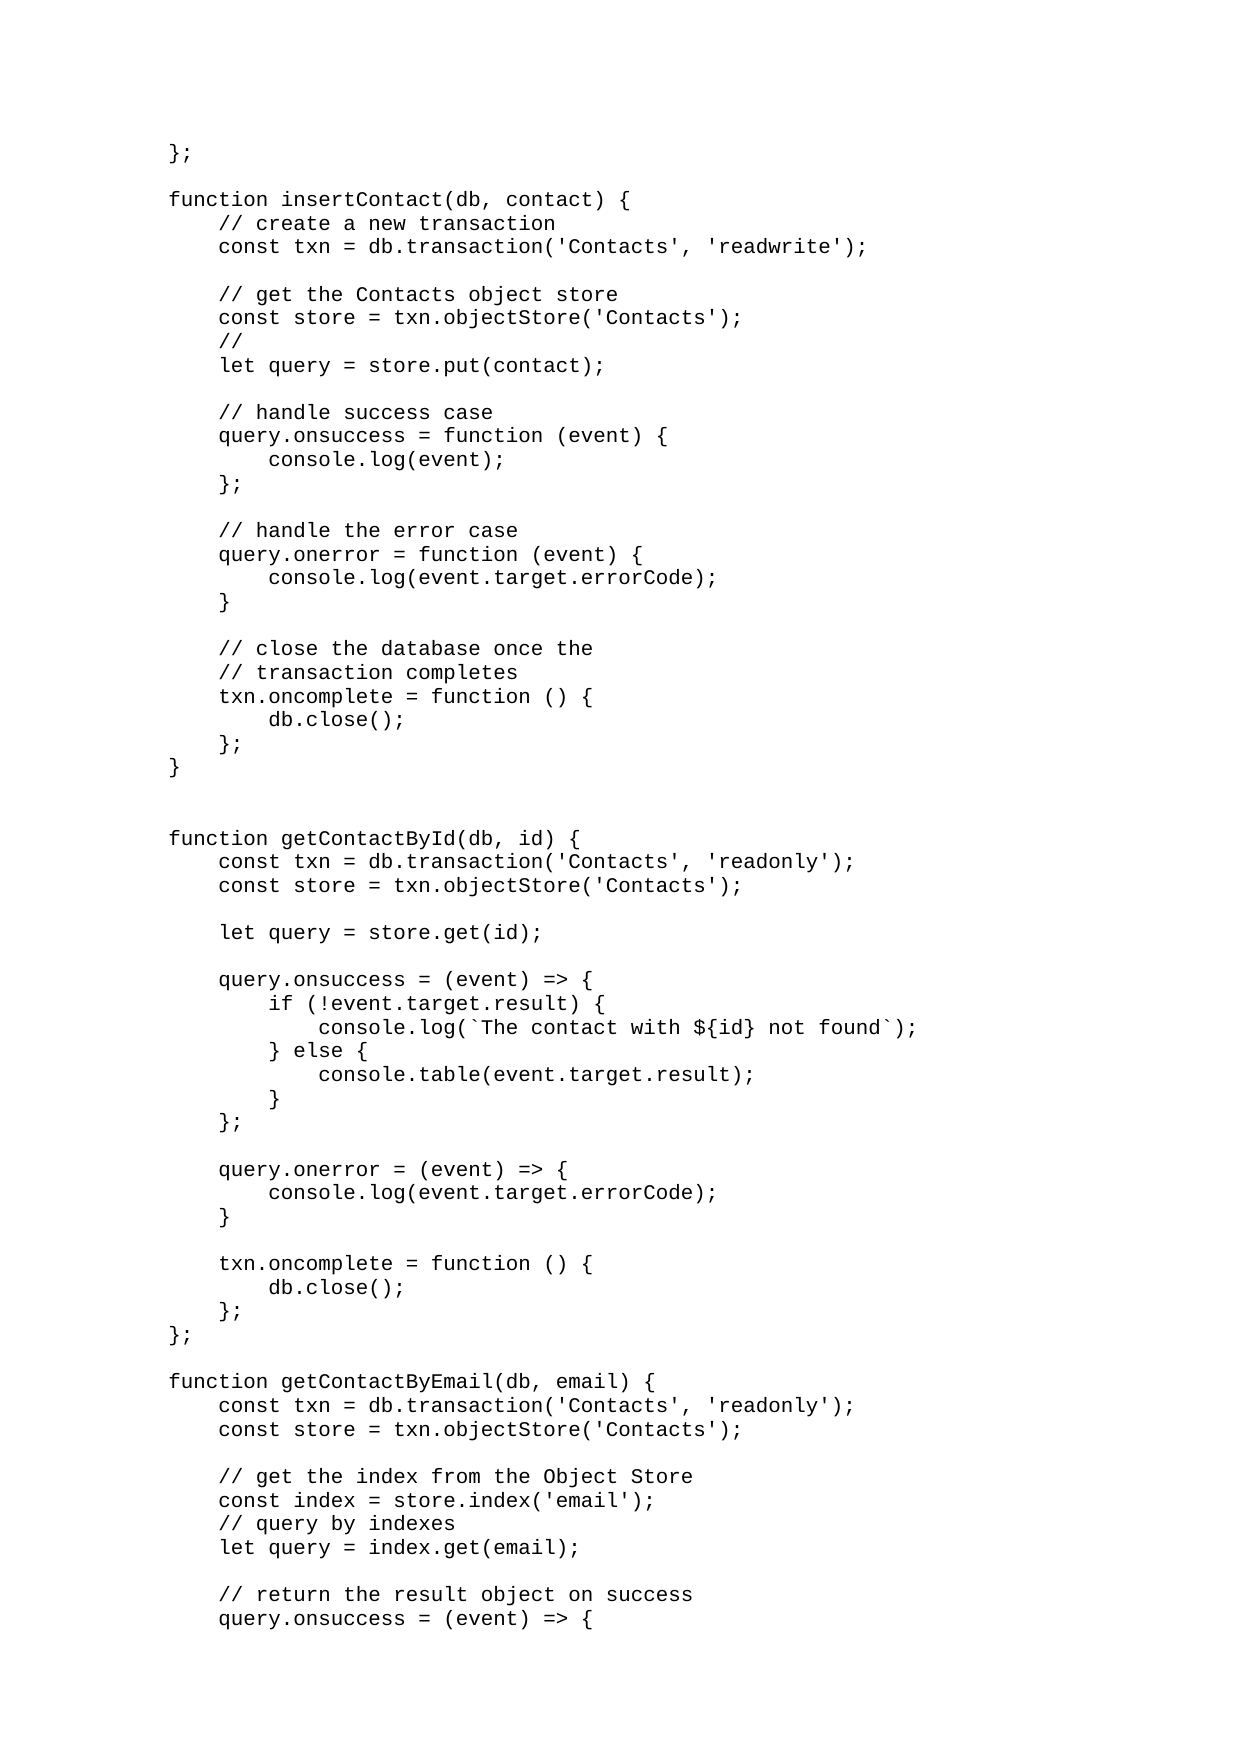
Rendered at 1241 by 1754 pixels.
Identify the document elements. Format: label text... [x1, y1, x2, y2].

text console.log(event); [118, 449, 1122, 473]
text console.log(event.target.errorCode); [118, 1182, 1122, 1206]
text // close the database once the [118, 638, 1122, 662]
text const txn = db.transaction('Contacts', 'readonly'); [118, 1395, 1122, 1419]
text txn.oncomplete = function () { [118, 1253, 1122, 1277]
text console.log(event.target.errorCode); [118, 567, 1122, 591]
text let query = store.get(id); [118, 922, 1122, 946]
text function getContactByEmail(db, email) { [118, 1371, 1122, 1395]
text db.close(); [118, 709, 1122, 733]
text }; [118, 1324, 1122, 1348]
text query.onerror = function (event) { [118, 544, 1122, 567]
text // get the index from the Object Store [118, 1466, 1122, 1489]
text function getContactById(db, id) { [118, 827, 1122, 851]
text // handle success case [118, 402, 1122, 426]
text // handle the error case [118, 520, 1122, 544]
text const store = txn.objectStore('Contacts'); [118, 307, 1122, 331]
text // transaction completes [118, 662, 1122, 686]
text } [118, 1088, 1122, 1111]
text } [118, 1206, 1122, 1229]
text }; [118, 733, 1122, 757]
text const store = txn.objectStore('Contacts'); [118, 875, 1122, 898]
text console.log(`The contact with ${id} not found`); [118, 1017, 1122, 1040]
text }; [118, 1300, 1122, 1324]
text // get the Contacts object store [118, 284, 1122, 307]
text // [118, 331, 1122, 354]
text db.close(); [118, 1277, 1122, 1300]
text let query = index.get(email); [118, 1537, 1122, 1561]
text const store = txn.objectStore('Contacts'); [118, 1419, 1122, 1442]
text query.onsuccess = (event) => { [118, 1608, 1122, 1631]
text query.onsuccess = function (event) { [118, 426, 1122, 449]
text }; [118, 142, 1122, 165]
text } else { [118, 1040, 1122, 1064]
text query.onsuccess = (event) => { [118, 969, 1122, 993]
text } [118, 757, 1122, 780]
text console.table(event.target.result); [118, 1064, 1122, 1088]
text let query = store.put(contact); [118, 354, 1122, 378]
text }; [118, 1111, 1122, 1135]
text if (!event.target.result) { [118, 993, 1122, 1017]
text } [118, 591, 1122, 615]
text // create a new transaction [118, 213, 1122, 236]
text // query by indexes [118, 1513, 1122, 1537]
text }; [118, 473, 1122, 496]
text const index = store.index('email'); [118, 1489, 1122, 1513]
text const txn = db.transaction('Contacts', 'readwrite'); [118, 236, 1122, 260]
text txn.oncomplete = function () { [118, 686, 1122, 709]
text // return the result object on success [118, 1584, 1122, 1608]
text function insertContact(db, contact) { [118, 189, 1122, 213]
text const txn = db.transaction('Contacts', 'readonly'); [118, 851, 1122, 875]
text query.onerror = (event) => { [118, 1158, 1122, 1182]
